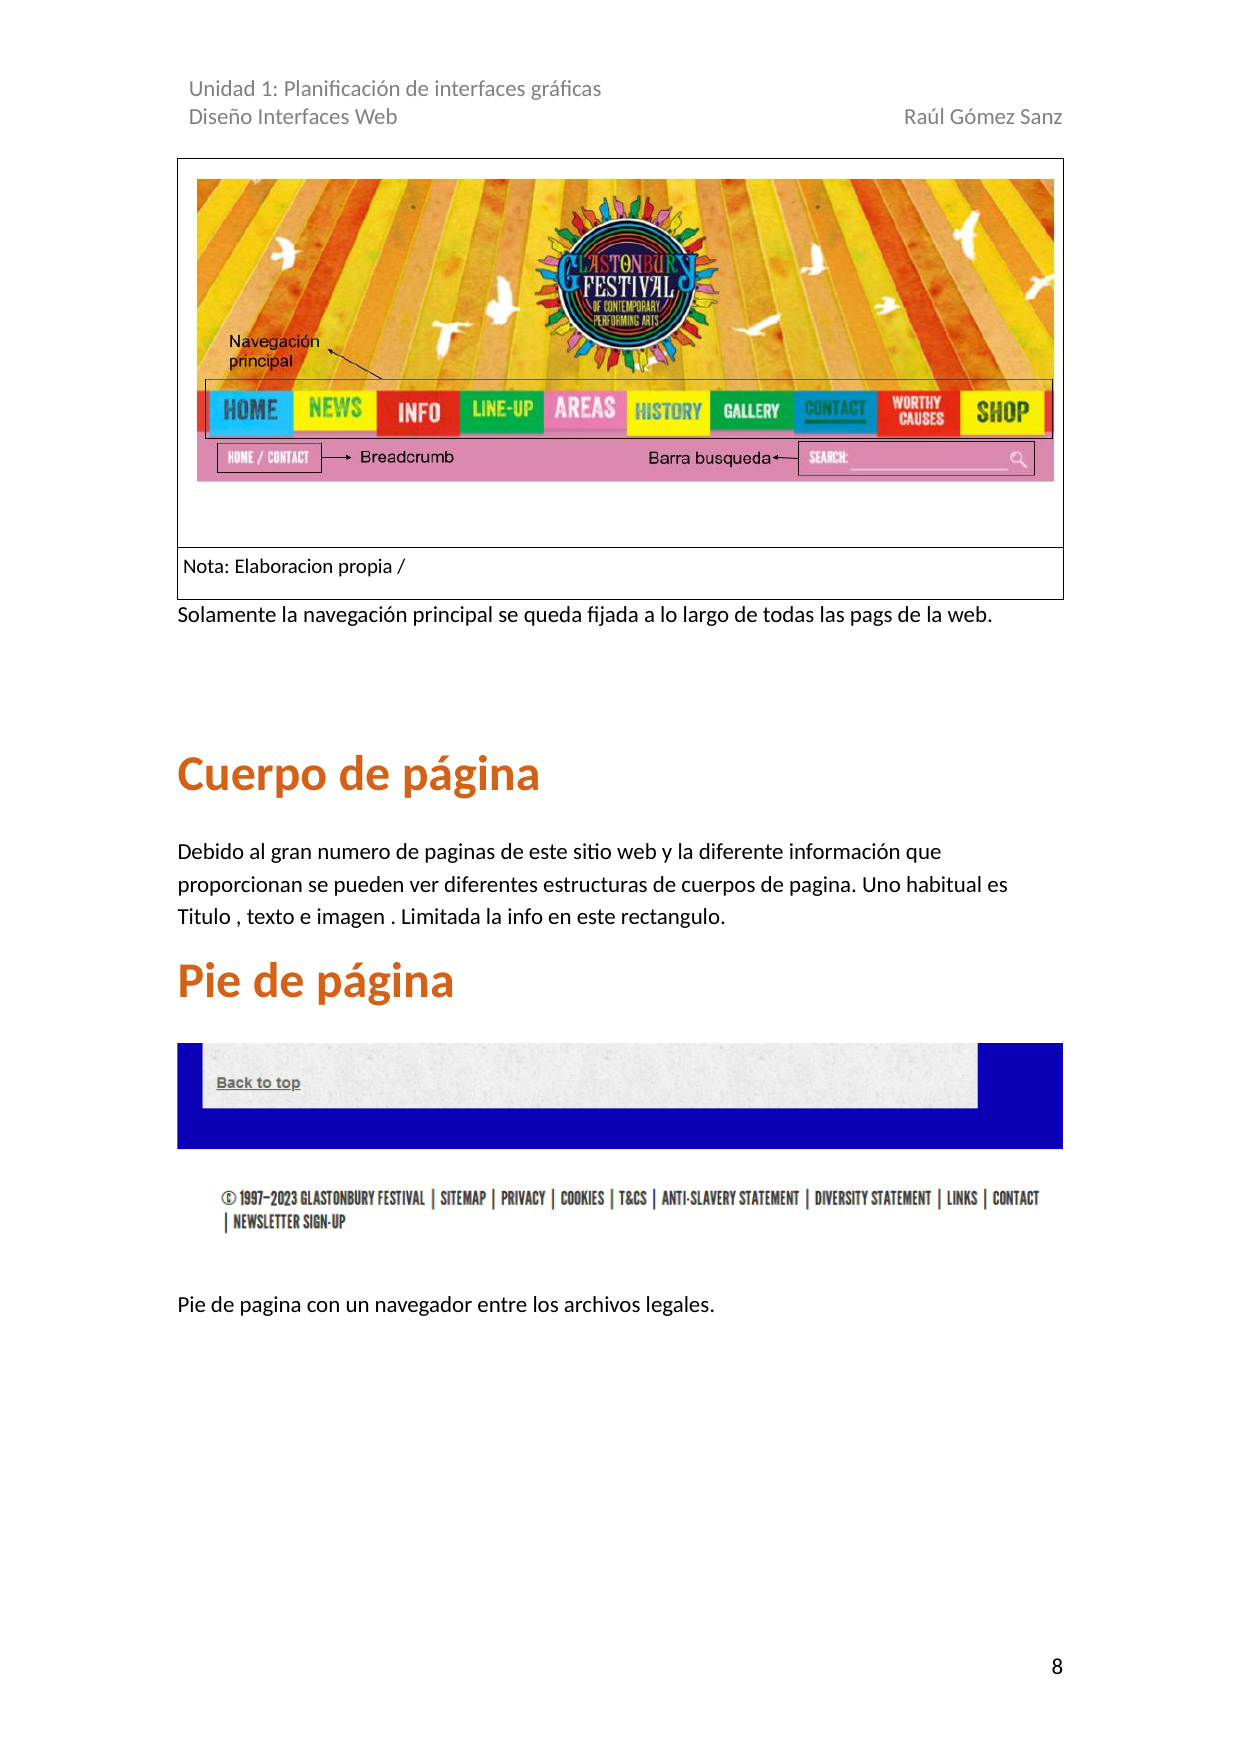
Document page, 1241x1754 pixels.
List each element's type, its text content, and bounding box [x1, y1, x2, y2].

table_cell [178, 159, 1063, 547]
subtitle Pie de página [177, 949, 1063, 1010]
text Pie de pagina con un navegador entre los archivos legales. [177, 1252, 1063, 1318]
subtitle Cuerpo de página [177, 742, 1063, 803]
picture [177, 1043, 1063, 1252]
text Solamente la navegación principal se queda fijada a lo largo de todas las pags de la web. [177, 600, 1063, 628]
table_cell Nota: Elaboracion propia / [178, 548, 1063, 599]
text Debido al gran numero de paginas de este sitio web y la diferente información que proporcionan se pueden ver diferentes estructuras de cuerpos de pagina. Uno habitual es Titulo , texto e imagen . Limitada la info en este rectangulo. [177, 837, 1063, 930]
picture [182, 164, 1058, 492]
